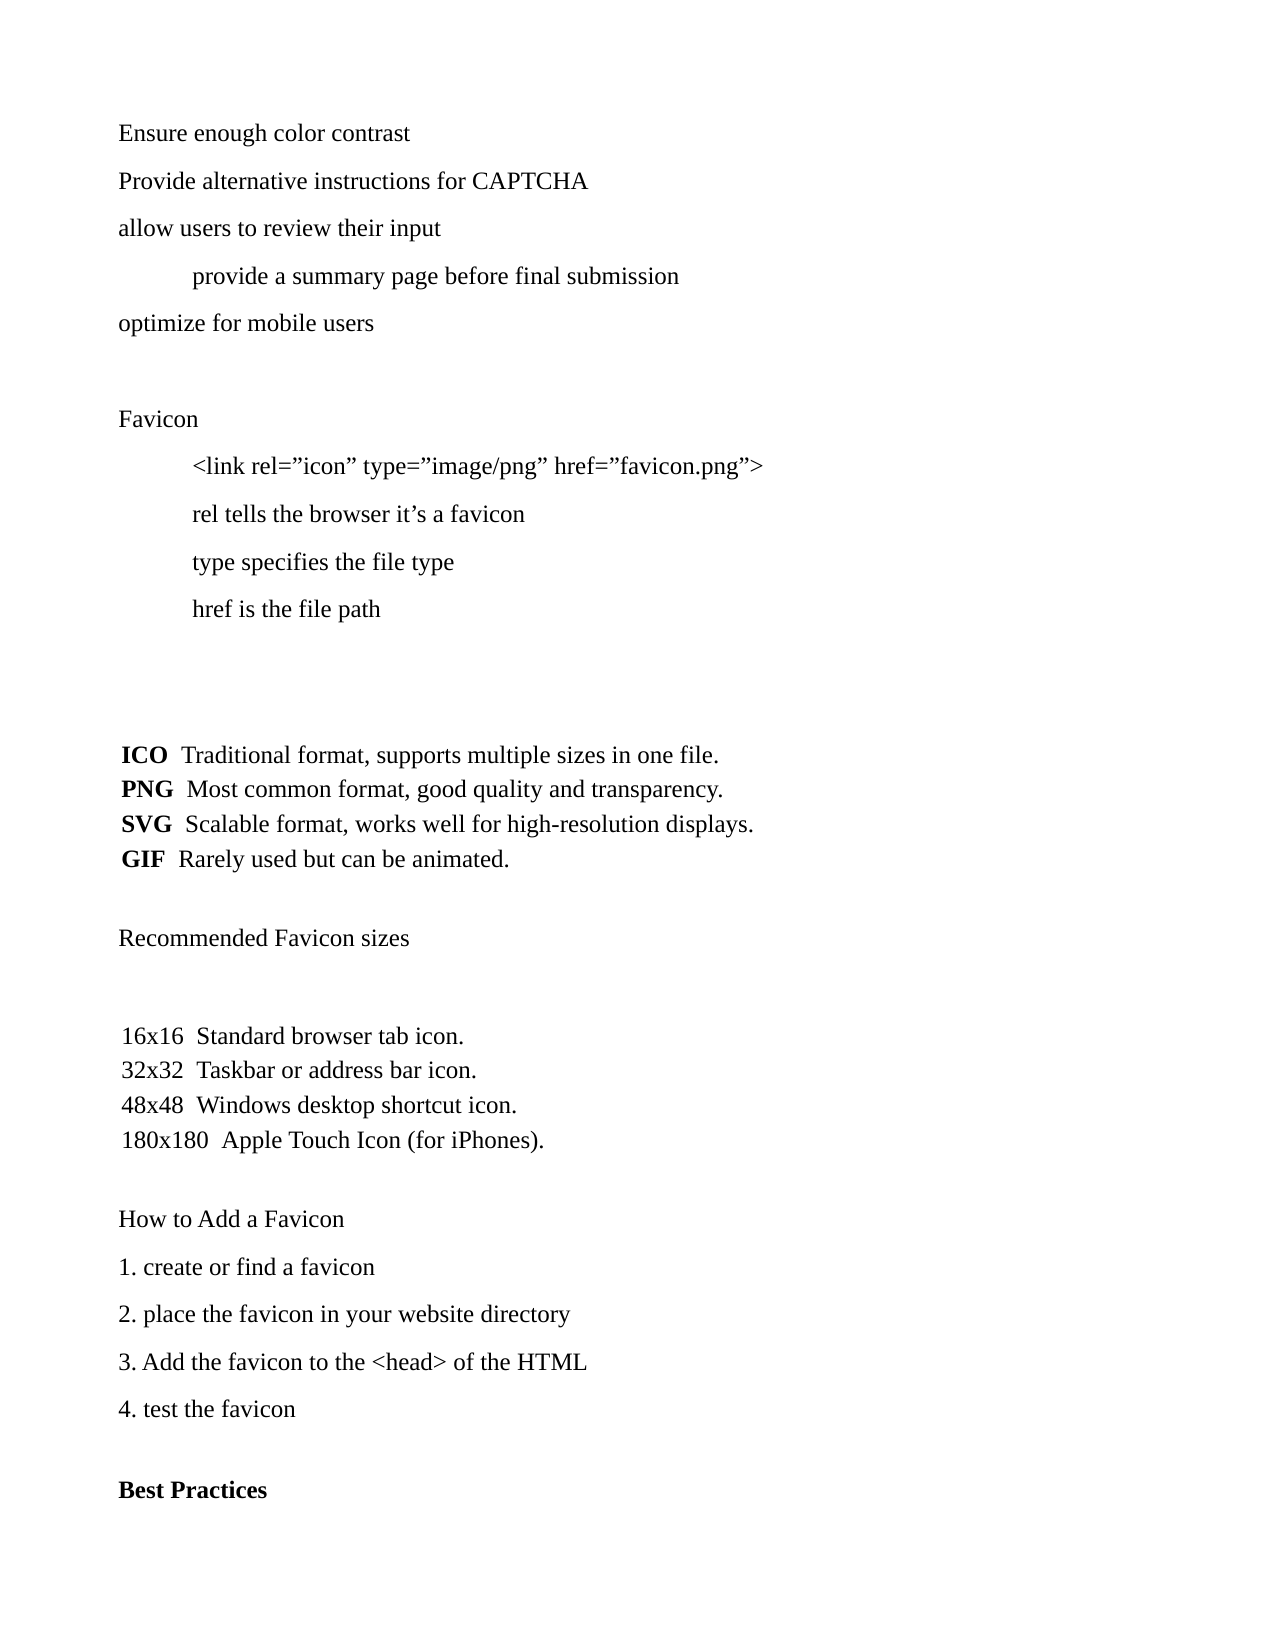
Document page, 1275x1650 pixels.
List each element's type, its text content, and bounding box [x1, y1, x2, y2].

text 1. create or find a favicon [118, 1252, 1157, 1280]
text Provide alternative instructions for CAPTCHA [118, 166, 1157, 194]
text rel tells the browser it’s a favicon [118, 499, 1157, 528]
text href is the file path [118, 594, 1157, 623]
text Recommended Favicon sizes [118, 923, 1157, 952]
text allow users to review their input [118, 213, 1157, 242]
table_header Scalable format, works well for high-resolution displays. [182, 806, 767, 841]
table_header Rarely used but can be animated. [175, 841, 523, 875]
table_header ICO [118, 737, 178, 772]
table_header Standard browser tab icon. [193, 1018, 477, 1053]
table_header Windows desktop shortcut icon. [193, 1087, 530, 1122]
text Ensure enough color contrast [118, 118, 1157, 147]
table_header Taskbar or address bar icon. [193, 1053, 490, 1087]
text 4. test the favicon [118, 1394, 1157, 1423]
text optimize for mobile users [118, 308, 1157, 337]
table_header GIF [118, 841, 175, 875]
table_header SVG [118, 806, 182, 841]
table_header 48x48 [118, 1087, 193, 1122]
table_header PNG [118, 772, 183, 806]
table_header 32x32 [118, 1053, 193, 1087]
text Best Practices [118, 1442, 1157, 1504]
text 3. Add the favicon to the <head> of the HTML [118, 1347, 1157, 1376]
table_header Traditional format, supports multiple sizes in one file. [178, 737, 732, 772]
text <link rel=”icon” type=”image/png” href=”favicon.png”> [118, 451, 1157, 480]
table_header Most common format, good quality and transparency. [184, 772, 736, 806]
text How to Add a Favicon [118, 1204, 1157, 1233]
text Favicon [118, 404, 1157, 432]
table_header 180x180 [118, 1122, 218, 1156]
table_header Apple Touch Icon (for iPhones). [218, 1122, 558, 1156]
text type specifies the file type [118, 547, 1157, 575]
table_header 16x16 [118, 1018, 193, 1053]
text 2. place the favicon in your website directory [118, 1299, 1157, 1328]
text provide a summary page before final submission [118, 261, 1157, 290]
